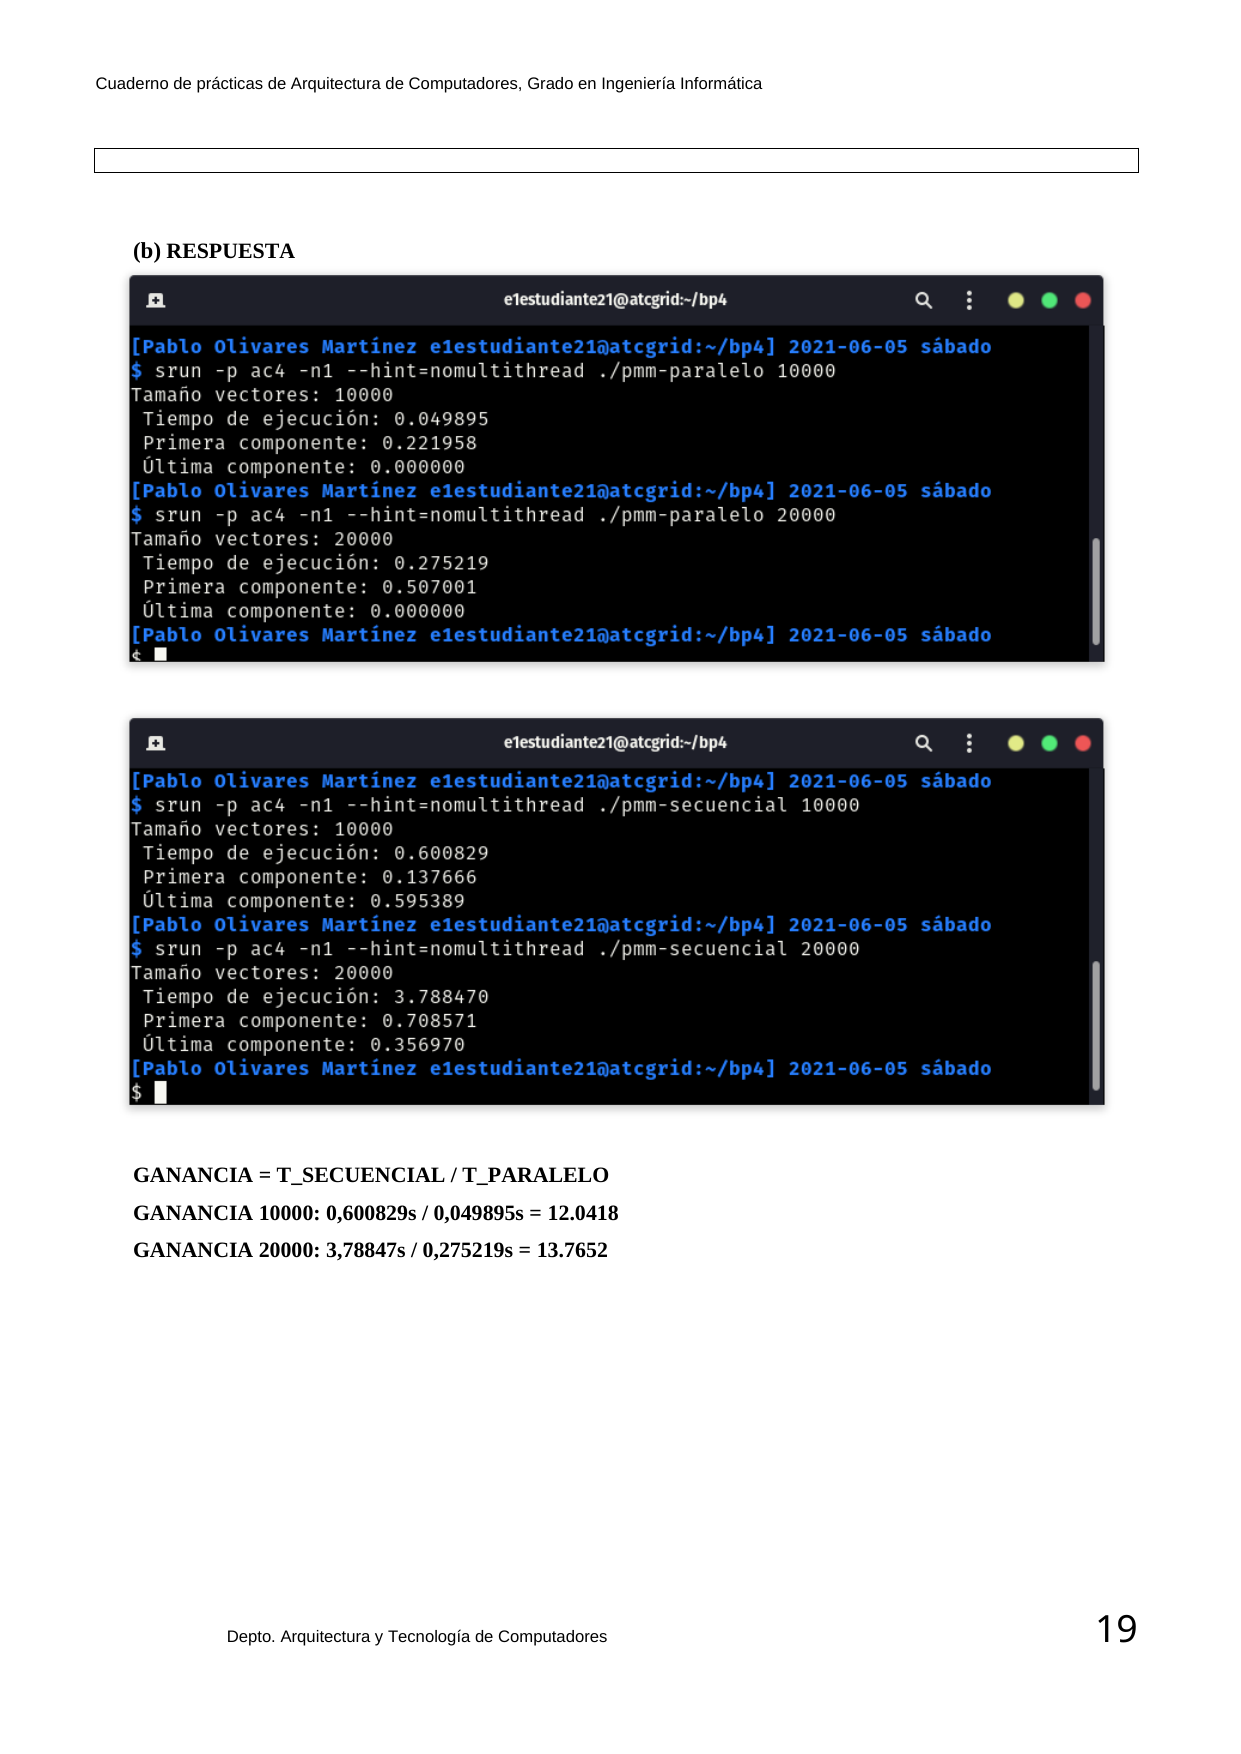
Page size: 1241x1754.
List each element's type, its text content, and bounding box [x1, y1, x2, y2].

list GANANCIA 10000: 0,600829s / 0,049895s = 12.0418 [133, 1199, 1137, 1225]
picture [114, 263, 1119, 680]
picture [114, 705, 1119, 1123]
list GANANCIA = T_SECUENCIAL / T_PARALELO [133, 1162, 1137, 1187]
list GANANCIA 20000: 3,78847s / 0,275219s = 13.7652 [133, 1237, 1137, 1262]
list (b) RESPUESTA [133, 237, 1137, 263]
table_header [95, 149, 1138, 172]
